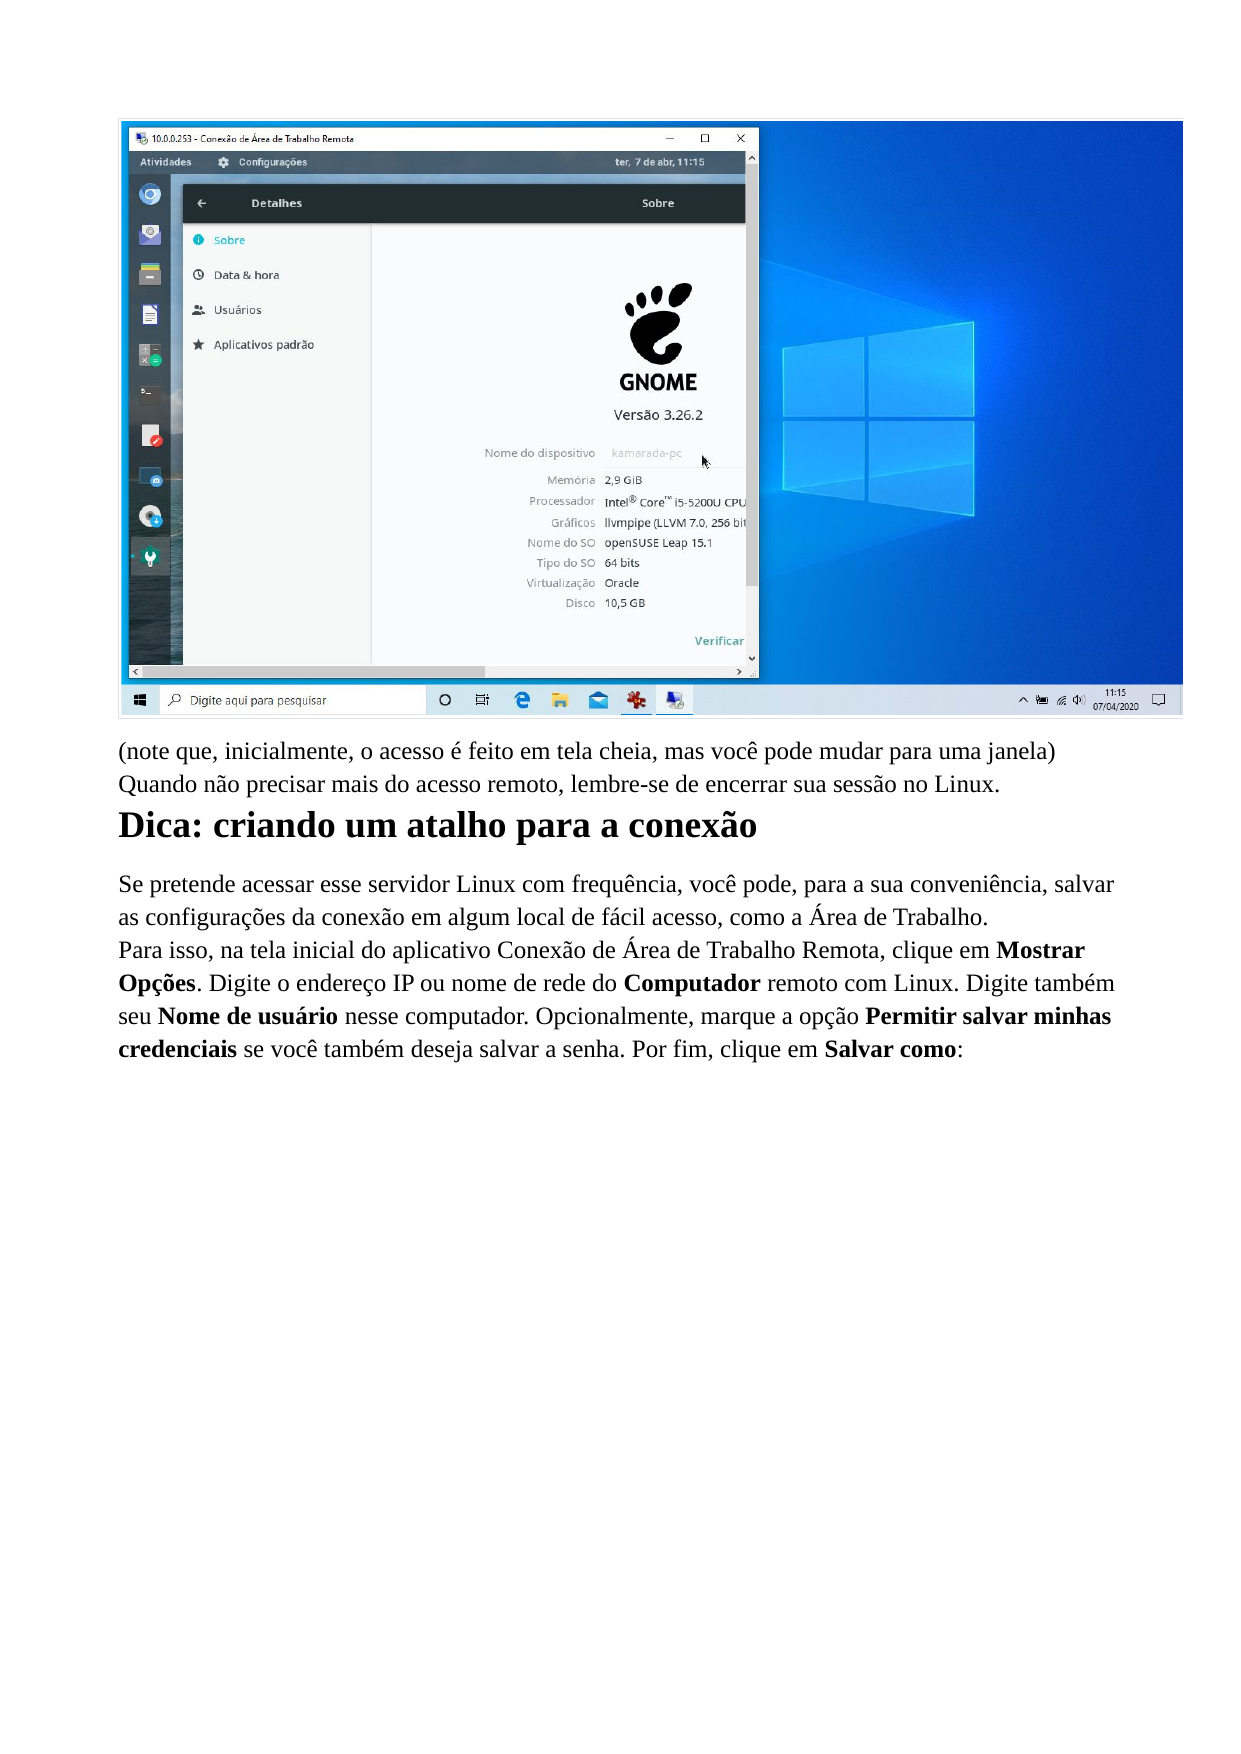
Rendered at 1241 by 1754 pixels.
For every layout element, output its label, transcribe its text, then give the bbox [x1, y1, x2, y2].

text Para isso, na tela inicial do aplicativo Conexão de Área de Trabalho Remota, clique em Mostrar Opções. Digite o endereço IP ou nome de rede do Computador remoto com Linux. Digite também seu Nome de usuário nesse computador. Opcionalmente, marque a opção Permitir salvar minhas credenciais se você também deseja salvar a senha. Por fim, clique em Salvar como: [118, 935, 1122, 1063]
text Se pretende acessar esse servidor Linux com frequência, você pode, para a sua conveniência, salvar as configurações da conexão em algum local de fácil acesso, como a Área de Trabalho. [118, 869, 1122, 931]
subtitle Dica: criando um atalho para a conexão [118, 802, 1122, 846]
text Quando não precisar mais do acesso remoto, lembre-se de encerrar sua sessão no Linux. [118, 769, 1122, 798]
text (note que, inicialmente, o acesso é feito em tela cheia, mas você pode mudar para uma janela) [118, 736, 1122, 765]
picture [121, 121, 1183, 715]
